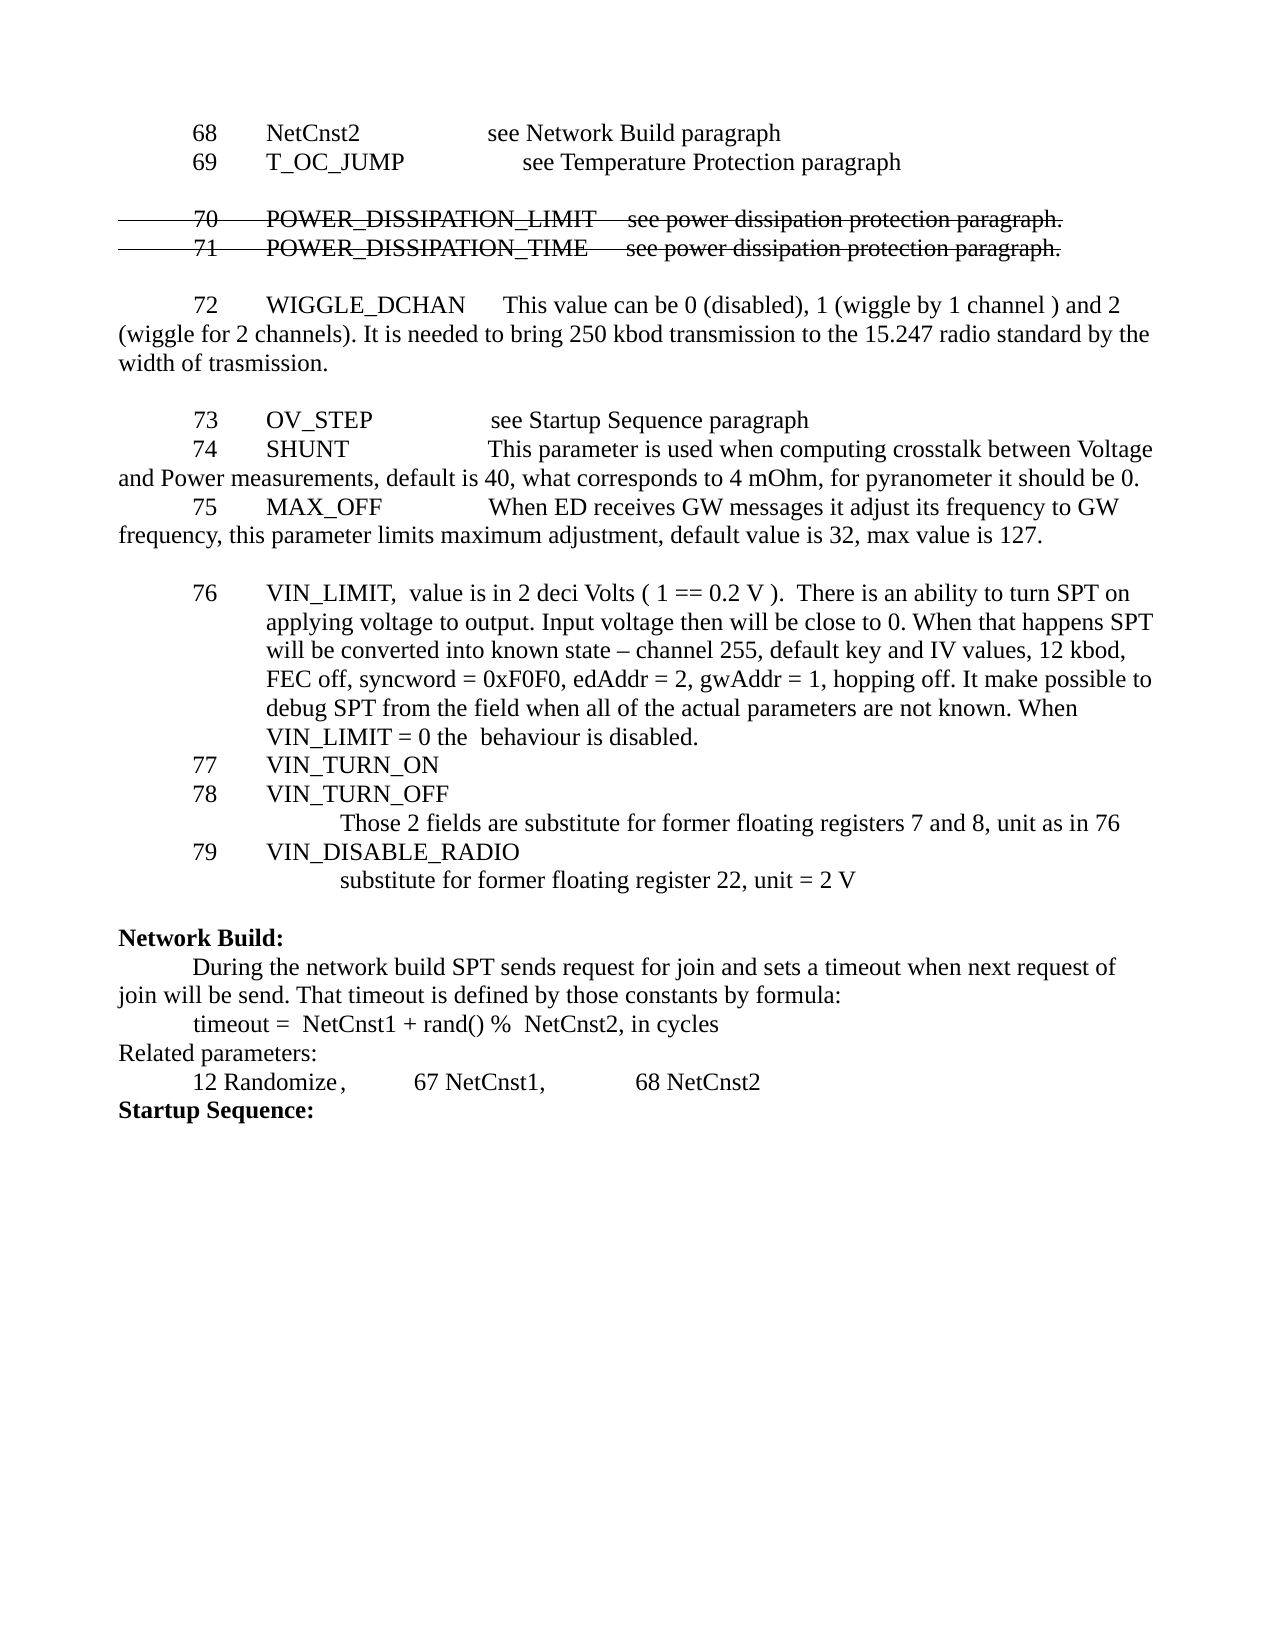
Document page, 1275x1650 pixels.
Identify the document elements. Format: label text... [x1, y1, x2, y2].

text (wiggle for 2 channels). It is needed to bring 250 kbod transmission to the 15.247 radio standard by the width of trasmission. [118, 319, 1157, 377]
text 77 VIN_TURN_ON [118, 751, 1157, 779]
text 78 VIN_TURN_OFF [118, 779, 1157, 808]
text 74 SHUNT This parameter is used when computing crosstalk between Voltage and Power measurements, default is 40, what corresponds to 4 mOhm, for pyranometer it should be 0. [118, 434, 1157, 492]
text 75 MAX_OFF When ED receives GW messages it adjust its frequency to GW frequency, this parameter limits maximum adjustment, default value is 32, max value is 127. [118, 492, 1157, 549]
text 70 POWER_DISSIPATION_LIMIT see power dissipation protection paragraph. [118, 204, 1157, 233]
text Those 2 fields are substitute for former floating registers 7 and 8, unit as in 76 [118, 808, 1157, 837]
text Startup Sequence: [118, 1096, 1157, 1124]
text 79 VIN_DISABLE_RADIO [118, 837, 1157, 866]
text 68 NetCnst2 see Network Build paragraph [118, 118, 1157, 147]
text 73 OV_STEP see Startup Sequence paragraph [118, 406, 1157, 434]
text 69 T_OC_JUMP see Temperature Protection paragraph [118, 147, 1157, 176]
text substitute for former floating register 22, unit = 2 V [118, 866, 1157, 894]
text Related parameters: [118, 1038, 1157, 1067]
text 12 Randomize , 67 NetCnst1, 68 NetCnst2 [118, 1067, 1157, 1096]
text Network Build: [118, 923, 1157, 952]
text 76 VIN_LIMIT, value is in 2 deci Volts ( 1 == 0.2 V ). There is an ability to turn SPT on applying voltage to output. Input voltage then will be close to 0. When that happens SPT will be converted into known state – channel 255, default key and IV values, 12 kbod, FEC off, syncword = 0xF0F0, edAddr = 2, gwAddr = 1, hopping off. It make possible to debug SPT from the field when all of the actual parameters are not known. When VIN_LIMIT = 0 the behaviour is disabled. [118, 578, 1157, 751]
text 72 WIGGLE_DCHAN This value can be 0 (disabled), 1 (wiggle by 1 channel ) and 2 [118, 291, 1157, 319]
text During the network build SPT sends request for join and sets a timeout when next request of join will be send. That timeout is defined by those constants by formula: [118, 952, 1157, 1009]
text 71 POWER_DISSIPATION_TIME see power dissipation protection paragraph. [118, 233, 1157, 262]
text timeout = NetCnst1 + rand() % NetCnst2, in cycles [118, 1009, 1157, 1038]
